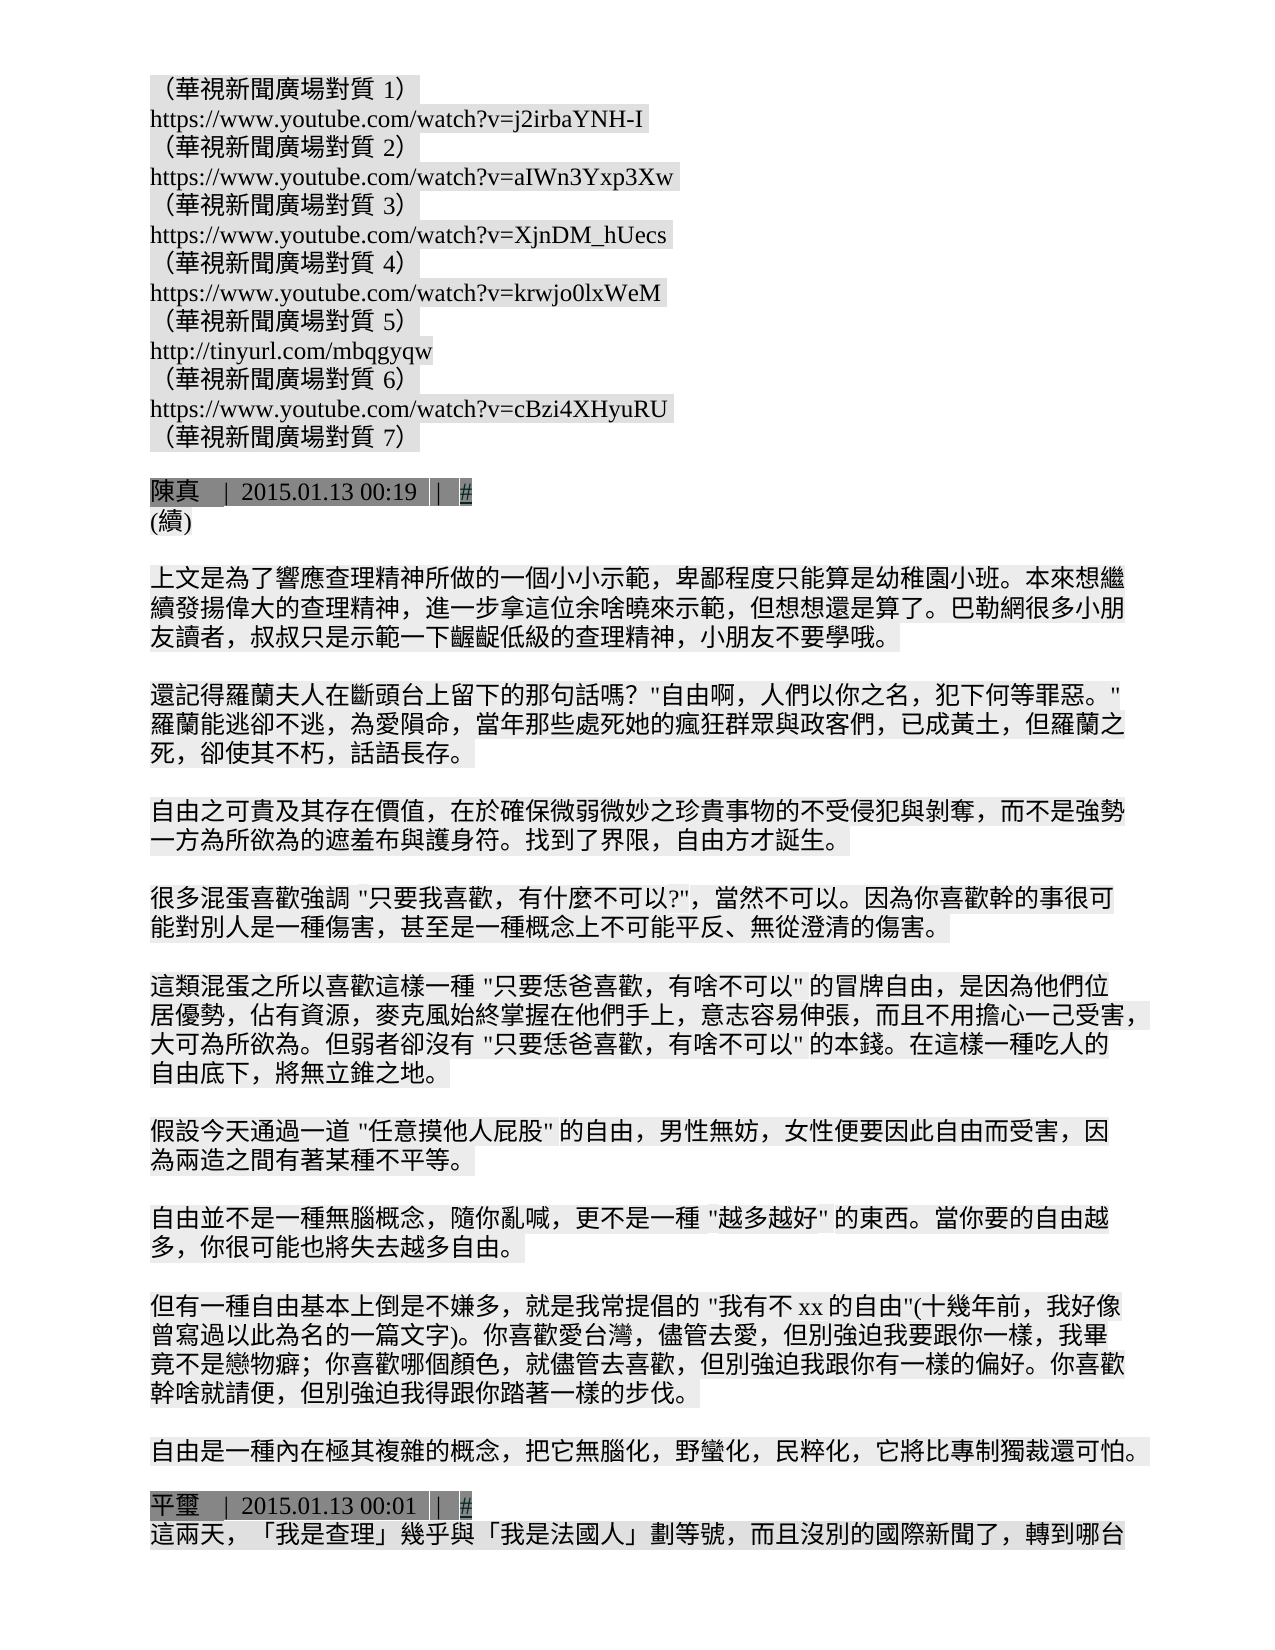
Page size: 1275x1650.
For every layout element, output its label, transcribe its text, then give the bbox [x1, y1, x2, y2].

text 這兩天，「我是查理」幾乎與「我是法國人」劃等號，而且沒別的國際新聞了，轉到哪台 [150, 1521, 1125, 1550]
text 真的很欣賞羅智強，看完他的辯論會之後真的覺得個人的口條、思路及品格都是上等啊，雖然我不知道實際上他到底是甚麼樣的人，但是從他的文章我感受到這個人的真誠。 === 《18回》一場不會贏的戰爭 在華視新聞廣場的對質辯論後，我接到很多關心與鼓勵的電話，很多的朋友都認為我「大獲全勝」，問我自己怎麼看這一場對質辯論？ 我回答：「我打的是一場不會贏的戰爭。」 「怎麼這樣說？你不是表現得很好嗎？」 「這與表現得好不好無關，一個狙擊手，槍法再準，也不能扭轉一個陷入敗局的戰爭。」我說。 這樣說吧，一場辯論的勝負，決於三個階段，辯論前、辯論中與辯論後。而這三個階段，我唯一能掌握的，只有辯論中。 先假設這三個階段的重要性各占三分之一好了。那麼，我們一個階段一個階段來看。 辯論前的階段，不管在網路上、PTT上，以及各大政論節目上，長期抹黑的眾口鑠金效應已形成，幾乎已一致把我定調為「貪官污吏」。在這個階段，我幾乎是被十比零，完封擊倒。 所以，當我走進辯論台時，我並沒有想要逆轉勝的企圖心，無寧說，那是一個自我面對的儀式，我知道，我在打一場不會贏的戰爭，我可能只是走進最後的屠宰場。 有朋友問，受到這麼大的壓迫，為什麼我在辯論場上卻可以這麼冷靜、還保持著和善的風度。因為，那時的我，已沒有勝負之心，我知道，即便我表現的再好，也無法扭轉那幾乎一面倒的氛圍。我以平常心上節目，只是當做必然的面對，然後放下，我只是卑微的想保留最後的心安理得，毀譽由人，只留心裡那一畝的自在。 我不想自評，在辯論的表現上，是我表現的好，還是對方表現得好。但就算假設，是我的表現比較好，我只是努力的把我想說的話說完，而從周邊的朋友的回應，我想大家至少對我的表現是肯定的。很多人甚至認為，這一場辯論我將對方完封了。 但即便我在對質辯論中將對方完封，辯論的第三階段，後氛圍與後詮釋，則還是完全掌握在對方陣營的手上，所以，如你去看網路上、PTT上、許多政論節目上，甚至一面倒的認為，是對手將我完封、打臉，在辯論中，我是一敗塗地的。 政治評論人黃智賢對我有一些中肯的責備，但對辯論表現部分，她說：「我看了整場2小時對質，明明是羅智強一直打臉周玉蔻，周玉蔻都無法回答，甚至愣住了。為什麼綠色網軍竟可以，硬說是周玉蔻狂電羅智強?打臉羅智強?睜眼說瞎話，還是綠色網軍狠。在台灣，不要臉的就會贏。」 其實，我一點都不意外，這就是為什麼我說，我知道我在打一場不會贏的戰爭。道理很簡單。 第一，不管我和對手的辯論再受關注，華視的收視率有多高，我相信沒看過辯論的人仍遠遠多於看過的人。這些沒看過辯論的人，他們只能從其他媒體二手的、事後的詮釋，去解讀這一場辯論。而很抱歉，這些二手與事後的詮釋，對我不會友善。 第二，許多已在心裡把我定調為「貪官污吏」的人，真的在乎我的清白嗎？他們不在乎的，對他們來說，我是「馬前卒」，只要把我打倒，就可以洩心頭之憤。我面對的不是我一個人的清白之戰，而是撲天蓋地的反馬黑潮。任何和馬沾上的人，都是除之而後快，至於我冤不冤？重要嗎？ 而更重要的是，我只有一張嘴，他們有一百張、一千張、一萬張嘴，每個人吐一口口水就可以把我淹死了。他們知道，一場辯論的勝利，是可以透過一百小時政論節目的抹黑去扭轉的，就一直說、一直說、一直說，就可以讓白的變黑的，對的變錯的。 當然，我也不是全無收穫，至少至少，我相信，有完整看過這場對質辯論的人，答案會很不一樣。而事實上，在辯論前，我知道許多本來相信我的人也動搖了，但辯論後，這些本來動搖的人，變得更堅定的相信我。而這些相信，就是我最後的依靠。 一路走來，點點感受極深。前年九月風暴，我站上火線，辭官下台，放下的是權力，放下權力不容易，我還是調適過來了，但我真的從沒想到，有一天我會被奪去名譽，那莫明的憤怒充膺胸口，但經過一時間，我忽然體悟了一件事。別人可以奪走我的權力、奪走我的名譽，但奪不走我的那一份心安。 我知道我是誰，我的心安，只有我能定義，那是外面的黑潮無法淹沒的。 最後，我真的不知道怎麼形容，我對還在這個園地裡支持我的朋友的感謝，在這一段我人生中幾乎是死生之別的存亡關頭，你們給我好大好大的力量。各位是我的幸運星、我的指南針、我的護身甲、我的莫邪劍，是我一切一切力量的泉源，謝謝大家！ 華視新聞廣場對質辯論的七個連結 https://www.youtube.com/watch?v=QrbOHMXmIBE （華視新聞廣場對質 1） https://www.youtube.com/watch?v=j2irbaYNH-I （華視新聞廣場對質 2） https://www.youtube.com/watch?v=aIWn3Yxp3Xw （華視新聞廣場對質 3） https://www.youtube.com/watch?v=XjnDM_hUecs （華視新聞廣場對質 4） https://www.youtube.com/watch?v=krwjo0lxWeM （華視新聞廣場對質 5） http://tinyurl.com/mbqgyqw （華視新聞廣場對質 6） https://www.youtube.com/watch?v=cBzi4XHyuRU （華視新聞廣場對質 7） [150, 75, 1125, 452]
text 陳真 | 2015.01.13 00:19 | # [150, 477, 1125, 507]
text 平璽 | 2015.01.13 00:01 | # [150, 1491, 1125, 1521]
text (續) 上文是為了響應查理精神所做的一個小小示範，卑鄙程度只能算是幼稚園小班。本來想繼續發揚偉大的查理精神，進一步拿這位余啥曉來示範，但想想還是算了。巴勒網很多小朋友讀者，叔叔只是示範一下齷齪低級的查理精神，小朋友不要學哦。 還記得羅蘭夫人在斷頭台上留下的那句話嗎？"自由啊，人們以你之名，犯下何等罪惡。" 羅蘭能逃卻不逃，為愛隕命，當年那些處死她的瘋狂群眾與政客們，已成黃土，但羅蘭之死，卻使其不朽，話語長存。 自由之可貴及其存在價值，在於確保微弱微妙之珍貴事物的不受侵犯與剝奪，而不是強勢一方為所欲為的遮羞布與護身符。找到了界限，自由方才誕生。 很多混蛋喜歡強調 "只要我喜歡，有什麼不可以?"，當然不可以。因為你喜歡幹的事很可能對別人是一種傷害，甚至是一種概念上不可能平反、無從澄清的傷害。 這類混蛋之所以喜歡這樣一種 "只要恁爸喜歡，有啥不可以" 的冒牌自由，是因為他們位居優勢，佔有資源，麥克風始終掌握在他們手上，意志容易伸張，而且不用擔心一己受害，大可為所欲為。但弱者卻沒有 "只要恁爸喜歡，有啥不可以" 的本錢。在這樣一種吃人的自由底下，將無立錐之地。 假設今天通過一道 "任意摸他人屁股" 的自由，男性無妨，女性便要因此自由而受害，因為兩造之間有著某種不平等。 自由並不是一種無腦概念，隨你亂喊，更不是一種 "越多越好" 的東西。當你要的自由越多，你很可能也將失去越多自由。 但有一種自由基本上倒是不嫌多，就是我常提倡的 "我有不xx的自由"(十幾年前，我好像曾寫過以此為名的一篇文字)。你喜歡愛台灣，儘管去愛，但別強迫我要跟你一樣，我畢竟不是戀物癖；你喜歡哪個顏色，就儘管去喜歡，但別強迫我跟你有一樣的偏好。你喜歡幹啥就請便，但別強迫我得跟你踏著一樣的步伐。 自由是一種內在極其複雜的概念，把它無腦化，野蠻化，民粹化，它將比專制獨裁還可怕。 [150, 507, 1125, 1466]
